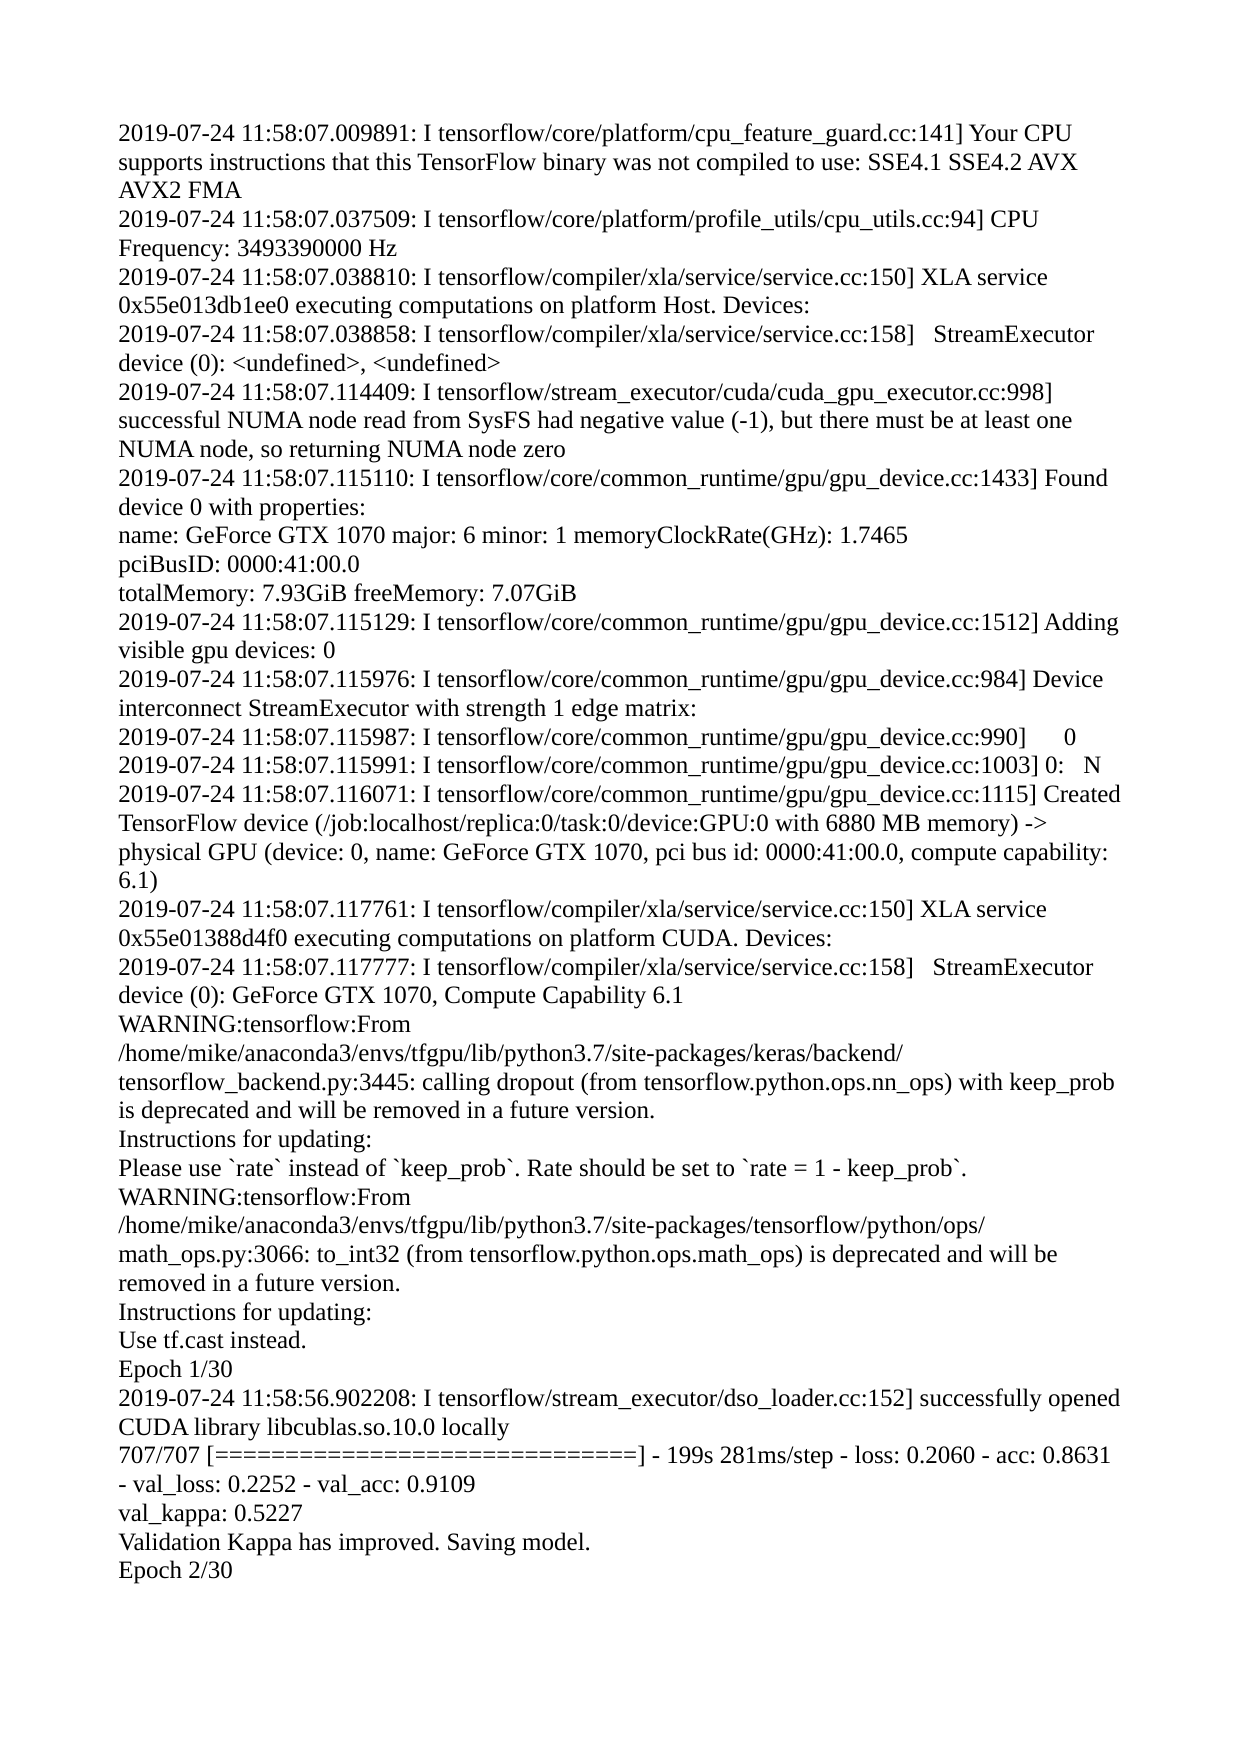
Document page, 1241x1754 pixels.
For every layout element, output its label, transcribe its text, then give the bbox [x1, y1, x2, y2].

text 2019-07-24 11:58:07.115991: I tensorflow/core/common_runtime/gpu/gpu_device.cc:1003] 0: N [118, 751, 1122, 779]
text 2019-07-24 11:58:07.115976: I tensorflow/core/common_runtime/gpu/gpu_device.cc:984] Device interconnect StreamExecutor with strength 1 edge matrix: [118, 664, 1122, 722]
text Instructions for updating: [118, 1124, 1122, 1153]
text 2019-07-24 11:58:56.902208: I tensorflow/stream_executor/dso_loader.cc:152] successfully opened CUDA library libcublas.so.10.0 locally [118, 1383, 1122, 1441]
text WARNING:tensorflow:From /home/mike/anaconda3/envs/tfgpu/lib/python3.7/site-packages/tensorflow/python/ops/math_ops.py:3066: to_int32 (from tensorflow.python.ops.math_ops) is deprecated and will be removed in a future version. [118, 1182, 1122, 1297]
text Epoch 2/30 [118, 1556, 1122, 1584]
text 2019-07-24 11:58:07.037509: I tensorflow/core/platform/profile_utils/cpu_utils.cc:94] CPU Frequency: 3493390000 Hz [118, 204, 1122, 262]
text 2019-07-24 11:58:07.115129: I tensorflow/core/common_runtime/gpu/gpu_device.cc:1512] Adding visible gpu devices: 0 [118, 607, 1122, 664]
text 2019-07-24 11:58:07.117761: I tensorflow/compiler/xla/service/service.cc:150] XLA service 0x55e01388d4f0 executing computations on platform CUDA. Devices: [118, 894, 1122, 952]
text 2019-07-24 11:58:07.009891: I tensorflow/core/platform/cpu_feature_guard.cc:141] Your CPU supports instructions that this TensorFlow binary was not compiled to use: SSE4.1 SSE4.2 AVX AVX2 FMA [118, 118, 1122, 204]
text Validation Kappa has improved. Saving model. [118, 1527, 1122, 1556]
text 2019-07-24 11:58:07.038858: I tensorflow/compiler/xla/service/service.cc:158] StreamExecutor device (0): <undefined>, <undefined> [118, 319, 1122, 377]
text WARNING:tensorflow:From /home/mike/anaconda3/envs/tfgpu/lib/python3.7/site-packages/keras/backend/tensorflow_backend.py:3445: calling dropout (from tensorflow.python.ops.nn_ops) with keep_prob is deprecated and will be removed in a future version. [118, 1009, 1122, 1124]
text Use tf.cast instead. [118, 1326, 1122, 1354]
text 707/707 [==============================] - 199s 281ms/step - loss: 0.2060 - acc: 0.8631 - val_loss: 0.2252 - val_acc: 0.9109 [118, 1441, 1122, 1498]
text 2019-07-24 11:58:07.117777: I tensorflow/compiler/xla/service/service.cc:158] StreamExecutor device (0): GeForce GTX 1070, Compute Capability 6.1 [118, 952, 1122, 1009]
text totalMemory: 7.93GiB freeMemory: 7.07GiB [118, 578, 1122, 607]
text Epoch 1/30 [118, 1354, 1122, 1383]
text Instructions for updating: [118, 1297, 1122, 1326]
text 2019-07-24 11:58:07.115110: I tensorflow/core/common_runtime/gpu/gpu_device.cc:1433] Found device 0 with properties: [118, 463, 1122, 521]
text 2019-07-24 11:58:07.038810: I tensorflow/compiler/xla/service/service.cc:150] XLA service 0x55e013db1ee0 executing computations on platform Host. Devices: [118, 262, 1122, 319]
text pciBusID: 0000:41:00.0 [118, 549, 1122, 578]
text 2019-07-24 11:58:07.114409: I tensorflow/stream_executor/cuda/cuda_gpu_executor.cc:998] successful NUMA node read from SysFS had negative value (-1), but there must be at least one NUMA node, so returning NUMA node zero [118, 377, 1122, 463]
text 2019-07-24 11:58:07.115987: I tensorflow/core/common_runtime/gpu/gpu_device.cc:990] 0 [118, 722, 1122, 751]
text val_kappa: 0.5227 [118, 1498, 1122, 1527]
text 2019-07-24 11:58:07.116071: I tensorflow/core/common_runtime/gpu/gpu_device.cc:1115] Created TensorFlow device (/job:localhost/replica:0/task:0/device:GPU:0 with 6880 MB memory) -> physical GPU (device: 0, name: GeForce GTX 1070, pci bus id: 0000:41:00.0, compute capability: 6.1) [118, 779, 1122, 894]
text Please use `rate` instead of `keep_prob`. Rate should be set to `rate = 1 - keep_prob`. [118, 1153, 1122, 1182]
text name: GeForce GTX 1070 major: 6 minor: 1 memoryClockRate(GHz): 1.7465 [118, 521, 1122, 549]
